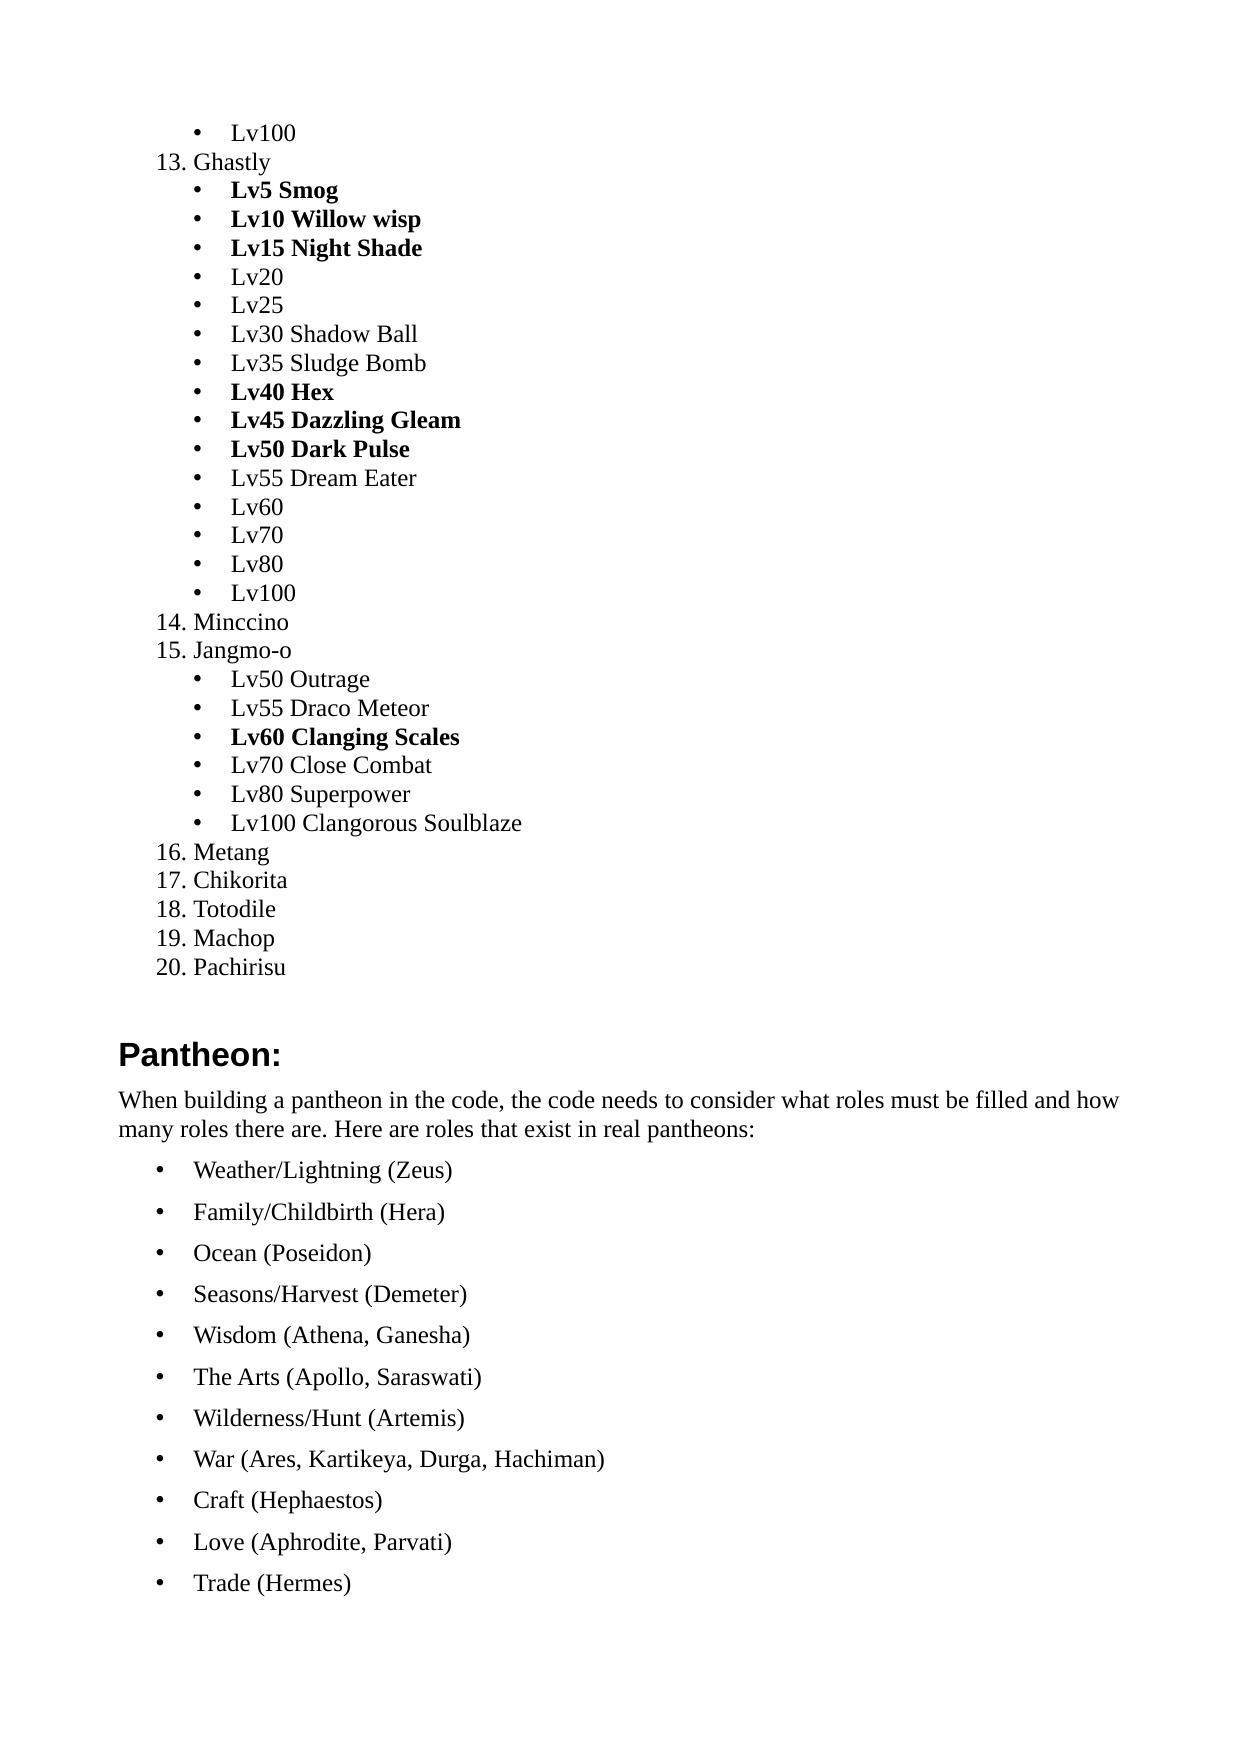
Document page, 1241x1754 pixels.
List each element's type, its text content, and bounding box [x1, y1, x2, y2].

list Lv70 [193, 521, 1122, 549]
list Chikorita [156, 866, 1122, 894]
list Lv100 Clangorous Soulblaze [193, 808, 1122, 837]
list Lv45 Dazzling Gleam [193, 406, 1122, 434]
list Ghastly [156, 147, 1122, 176]
list Lv5 Smog [193, 176, 1122, 204]
list Lv60 [193, 492, 1122, 521]
list Lv80 [193, 549, 1122, 578]
list Lv40 Hex [193, 377, 1122, 406]
list Metang [156, 837, 1122, 866]
list Craft (Hephaestos) [156, 1486, 1122, 1514]
list Lv60 Clanging Scales [193, 722, 1122, 751]
list Lv55 Draco Meteor [193, 693, 1122, 722]
list Ocean (Poseidon) [156, 1238, 1122, 1267]
list Lv50 Dark Pulse [193, 434, 1122, 463]
list Pachirisu [156, 952, 1122, 981]
list Trade (Hermes) [156, 1568, 1122, 1597]
list Lv70 Close Combat [193, 751, 1122, 779]
list Lv20 [193, 262, 1122, 291]
list Lv100 [193, 118, 1122, 147]
list Lv50 Outrage [193, 664, 1122, 693]
list Lv15 Night Shade [193, 233, 1122, 262]
list Minccino [156, 607, 1122, 636]
list Wisdom (Athena, Ganesha) [156, 1321, 1122, 1349]
list Jangmo-o [156, 636, 1122, 664]
list Weather/Lightning (Zeus) [156, 1156, 1122, 1184]
list Wilderness/Hunt (Artemis) [156, 1403, 1122, 1432]
list Lv10 Willow wisp [193, 204, 1122, 233]
list Machop [156, 923, 1122, 952]
list War (Ares, Kartikeya, Durga, Hachiman) [156, 1444, 1122, 1473]
list Lv55 Dream Eater [193, 463, 1122, 492]
list Lv35 Sludge Bomb [193, 348, 1122, 377]
list Seasons/Harvest (Demeter) [156, 1279, 1122, 1308]
list Family/Childbirth (Hera) [156, 1197, 1122, 1226]
list Totodile [156, 894, 1122, 923]
list Lv100 [193, 578, 1122, 607]
list Lv30 Shadow Ball [193, 319, 1122, 348]
list Lv80 Superpower [193, 779, 1122, 808]
list The Arts (Apollo, Saraswati) [156, 1362, 1122, 1391]
text When building a pantheon in the code, the code needs to consider what roles must be filled and how many roles there are. Here are roles that exist in real pantheons: [118, 1086, 1122, 1143]
subtitle Pantheon: [118, 1034, 1122, 1073]
list Love (Aphrodite, Parvati) [156, 1527, 1122, 1556]
list Lv25 [193, 291, 1122, 319]
